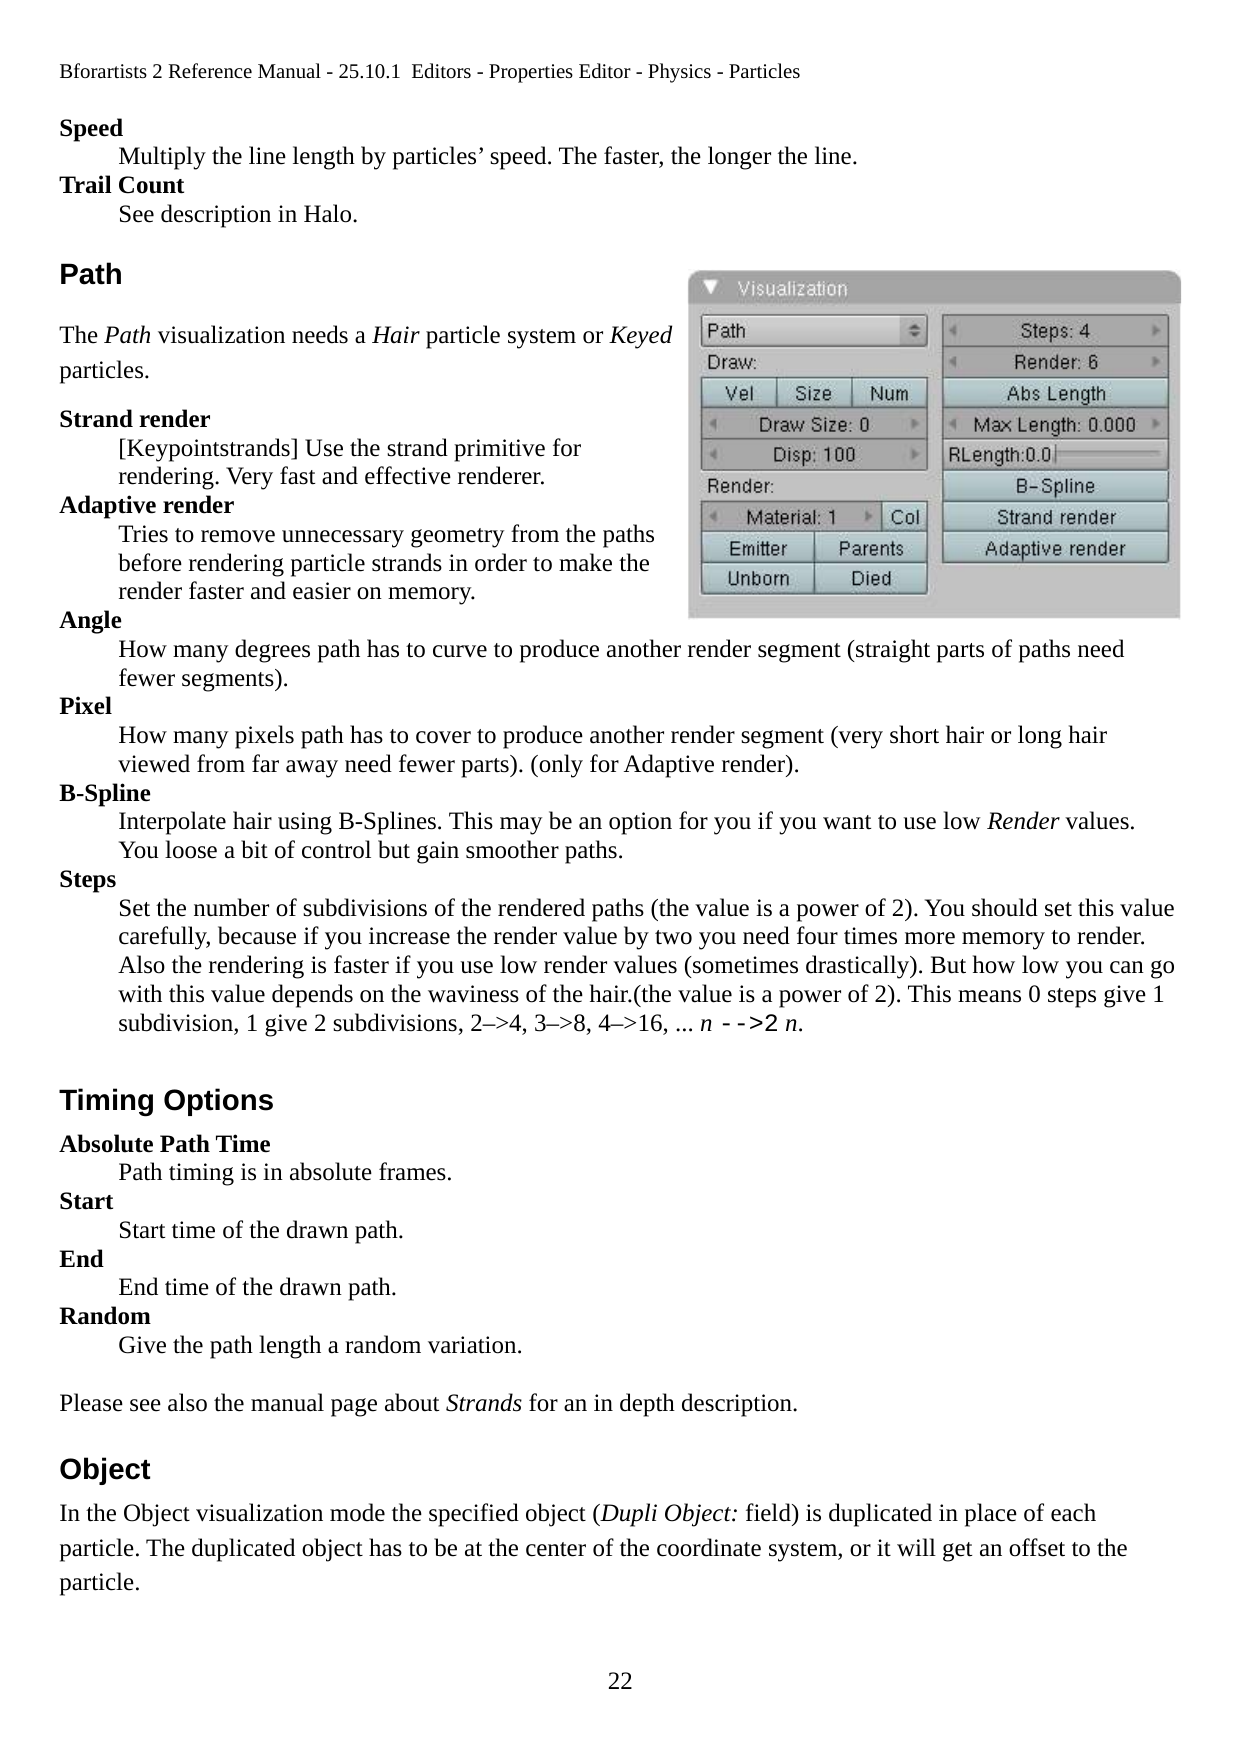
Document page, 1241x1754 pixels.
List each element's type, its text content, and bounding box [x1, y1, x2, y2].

subtitle Strand render [59, 404, 687, 433]
subtitle Object [59, 1452, 1181, 1486]
list Path timing is in absolute frames. [118, 1157, 1181, 1186]
subtitle Timing Options [59, 1082, 1181, 1116]
list Set the number of subdivisions of the rendered paths (the value is a power of 2). You should set this value carefully, because if you increase the render value by two you need four times more memory to render. Also the rendering is faster if you use low render values (sometimes drastically). But how low you can go with this value depends on the waviness of the hair.(the value is a power of 2). This means 0 steps give 1 subdivision, 1 give 2 subdivisions, 2–>4, 3–>8, 4–>16, ... n -->2 n. [118, 893, 1181, 1038]
list [Keypointstrands] Use the strand primitive for rendering. Very fast and effective renderer. [118, 433, 687, 490]
subtitle Steps [59, 864, 1181, 893]
list See description in Halo. [118, 199, 1181, 228]
subtitle Trail Count [59, 170, 1181, 199]
picture [687, 269, 1182, 620]
subtitle Start [59, 1186, 1181, 1215]
subtitle Random [59, 1301, 1181, 1330]
list How many pixels path has to cover to produce another render segment (very short hair or long hair viewed from far away need fewer parts). (only for Adaptive render). [118, 720, 1181, 778]
list How many degrees path has to curve to produce another render segment (straight parts of paths need fewer segments). [118, 634, 1181, 691]
subtitle End [59, 1244, 1181, 1272]
list Interpolate hair using B-Splines. This may be an option for you if you want to use low Render values. You loose a bit of control but gain smoother paths. [118, 806, 1181, 864]
subtitle Path [59, 257, 1181, 291]
subtitle B-Spline [59, 778, 1181, 806]
subtitle Absolute Path Time [59, 1129, 1181, 1157]
subtitle Speed [59, 113, 1181, 141]
text In the Object visualization mode the specified object (Dupli Object: field) is duplicated in place of each particle. The duplicated object has to be at the center of the coordinate system, or it will get an offset to the particle. [59, 1498, 1181, 1596]
list Multiply the line length by particles’ speed. The faster, the longer the line. [118, 141, 1181, 170]
list Give the path length a random variation. [118, 1330, 1181, 1359]
subtitle Adaptive render [59, 490, 687, 519]
list Start time of the drawn path. [118, 1215, 1181, 1244]
text The Path visualization needs a Hair particle system or Keyed particles. [59, 320, 687, 383]
text Please see also the manual page about Strands for an in depth description. [59, 1388, 1181, 1417]
list Tries to remove unnecessary geometry from the paths before rendering particle strands in order to make the render faster and easier on memory. [118, 519, 687, 605]
list End time of the drawn path. [118, 1272, 1181, 1301]
subtitle Pixel [59, 691, 1181, 720]
subtitle Angle [59, 605, 1181, 634]
